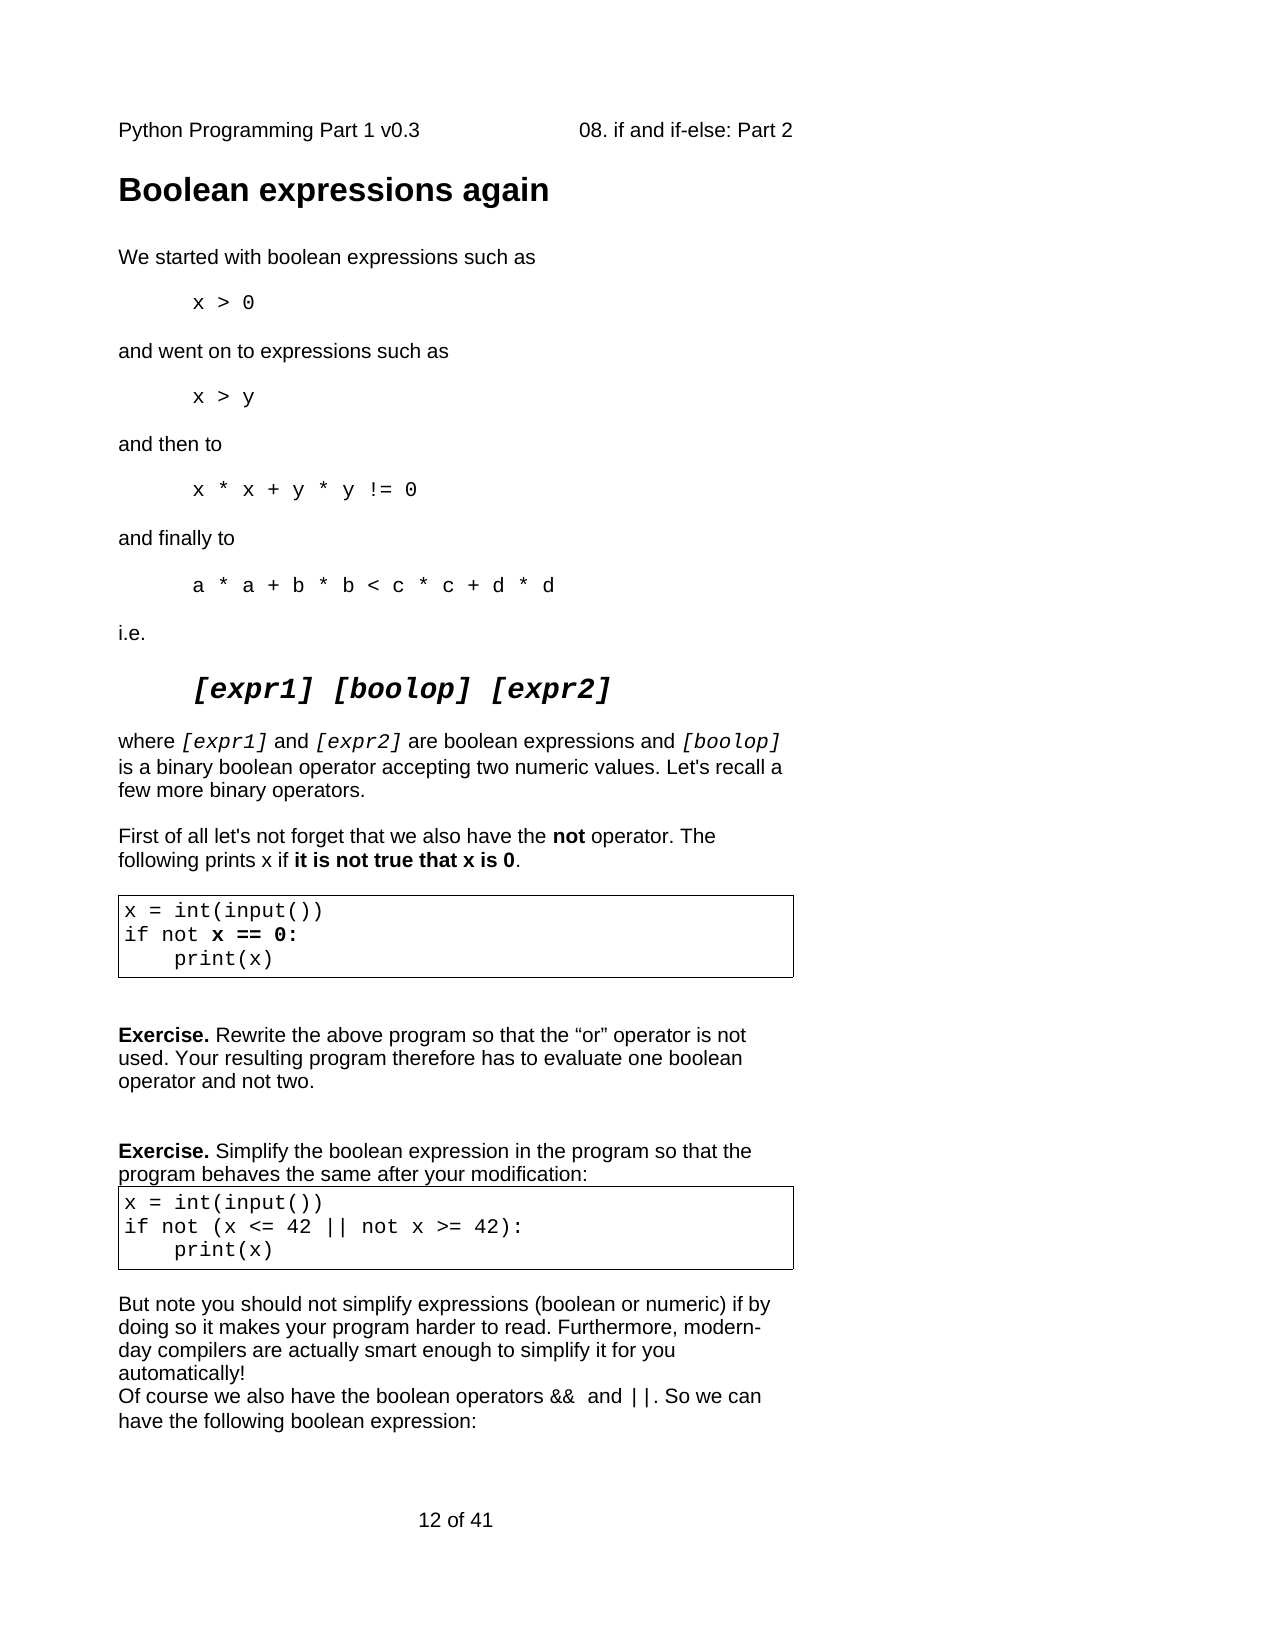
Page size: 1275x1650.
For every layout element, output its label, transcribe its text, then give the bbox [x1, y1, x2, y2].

table_header x = int(input()) if not (x <= 42 || not x >= 42): print(x) [119, 1187, 793, 1269]
text i.e. [118, 621, 793, 645]
text [expr1] [boolop] [expr2] [118, 668, 793, 707]
text We started with boolean expressions such as [118, 245, 793, 269]
text Of course we also have the boolean operators && and ||. So we can have the following boolean expression: [118, 1385, 793, 1457]
text where [expr1] and [expr2] are boolean expressions and [boolop] is a binary boolean operator accepting two numeric values. Let's recall a few more binary operators. [118, 730, 793, 802]
text a * a + b * b < c * c + d * d [118, 573, 793, 598]
text But note you should not simplify expressions (boolean or numeric) if by doing so it makes your program harder to read. Furthermore, modern-day compilers are actually smart enough to simplify it for you automatically! [118, 1292, 793, 1385]
text x * x + y * y != 0 [118, 479, 793, 503]
text and then to [118, 433, 793, 456]
text and went on to expressions such as [118, 339, 793, 362]
text x > 0 [118, 292, 793, 316]
text and finally to [118, 527, 793, 550]
text Boolean expressions again [118, 171, 793, 208]
text x > y [118, 386, 793, 409]
table_header x = int(input()) if not x == 0: print(x) [119, 896, 793, 977]
text Exercise. Rewrite the above program so that the “or” operator is not used. Your resulting program therefore has to evaluate one boolean operator and not two. [118, 1024, 793, 1093]
text Exercise. Simplify the boolean expression in the program so that the program behaves the same after your modification: [118, 1140, 793, 1186]
text First of all let's not forget that we also have the not operator. The following prints x if it is not true that x is 0. [118, 825, 793, 871]
